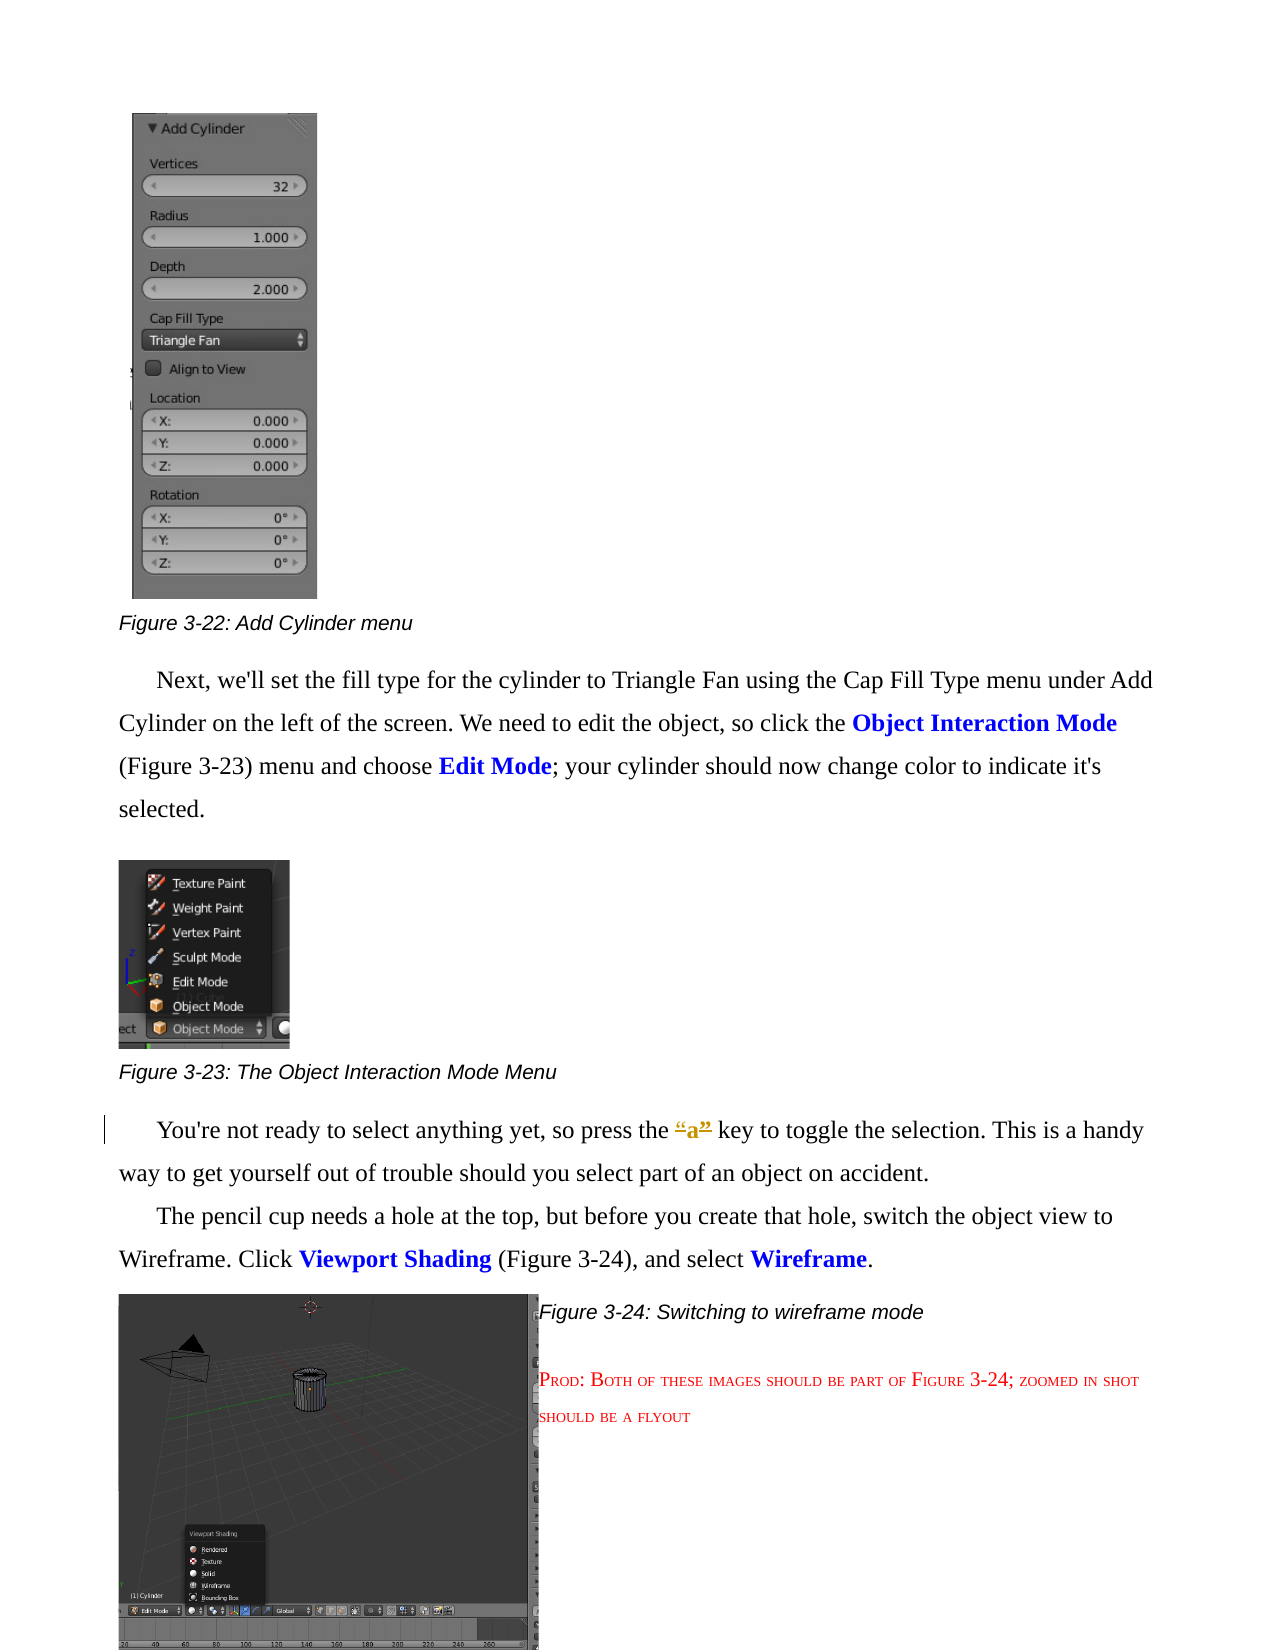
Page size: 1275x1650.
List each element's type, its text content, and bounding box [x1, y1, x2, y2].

text Figure 3-22: Add Cylinder menu [118, 118, 1156, 634]
picture [130, 113, 318, 599]
picture [118, 860, 290, 1049]
text You're not ready to select anything yet, so press the a key to toggle the selection. This is a handy way to get yourself out of trouble should you select part of an object on accident. [118, 1115, 1156, 1187]
text The pencil cup needs a hole at the top, but before you create that hole, switch the object view to Wireframe. Click Viewport Shading (Figure 3-24), and select Wireframe. [118, 1201, 1156, 1273]
text Figure 3-24: Switching to wireframe mode [539, 1300, 1156, 1324]
text Figure 3-23: The Object Interaction Mode Menu [118, 850, 1156, 1084]
picture [412, 1294, 539, 1650]
text Next, we'll set the fill type for the cylinder to Triangle Fan using the Cap Fill Type menu under Add Cylinder on the left of the screen. We need to edit the object, so click the Object Interaction Mode (Figure 3-23) menu and choose Edit Mode; your cylinder should now change color to indicate it's selected. [118, 665, 1156, 823]
picture [118, 1306, 306, 1491]
text Prod: Both of these images should be part of Figure 3-24; zoomed in shot should be a flyout [539, 1367, 1156, 1427]
